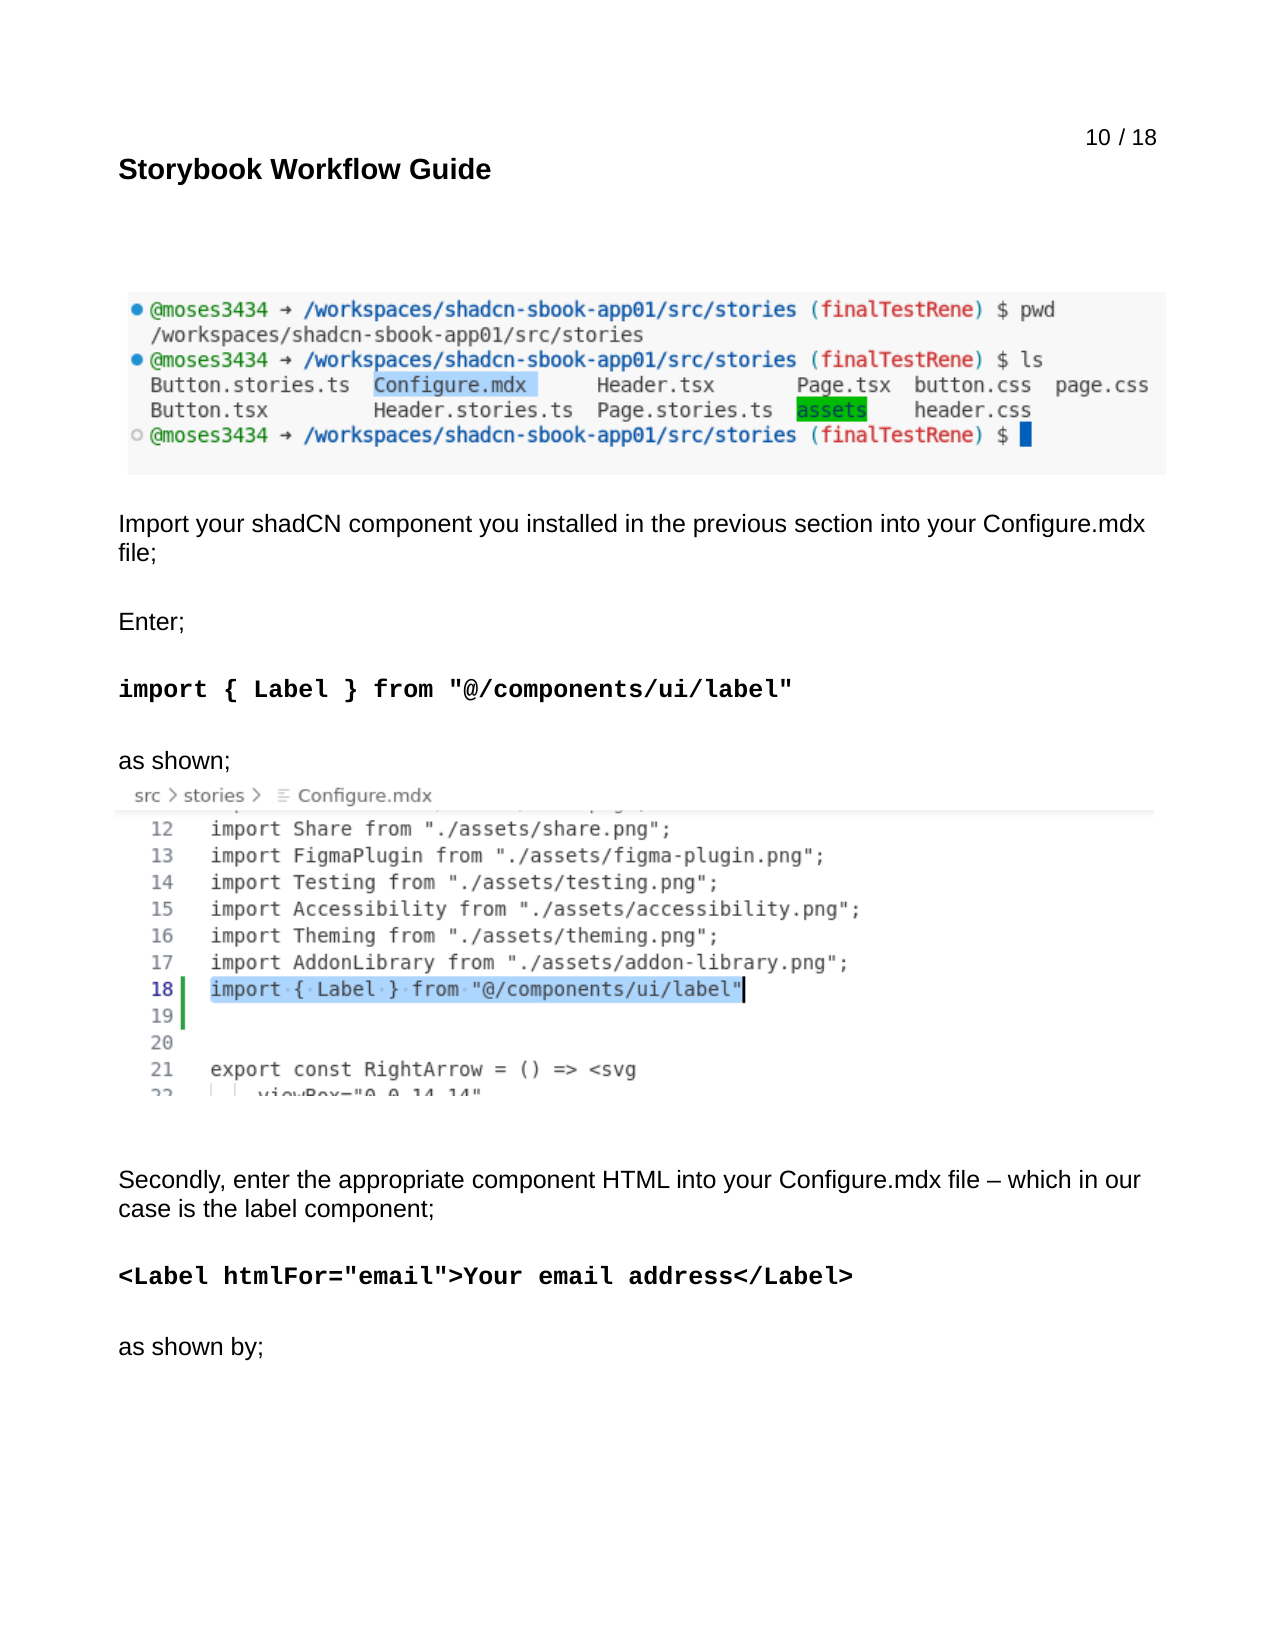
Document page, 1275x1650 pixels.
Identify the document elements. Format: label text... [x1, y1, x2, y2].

text as shown; [118, 746, 1157, 774]
text Enter; [118, 607, 1157, 636]
picture [115, 781, 1154, 1096]
picture [127, 292, 1167, 475]
text import { Label } from "@/components/ui/label" [118, 677, 1157, 705]
text as shown by; [118, 1332, 1157, 1361]
text Import your shadCN component you installed in the previous section into your Configure.mdx file; [118, 509, 1157, 567]
text Secondly, enter the appropriate component HTML into your Configure.mdx file – which in our case is the label component; [118, 1165, 1157, 1223]
text <Label htmlFor="email">Your email address</Label> [118, 1263, 1157, 1292]
